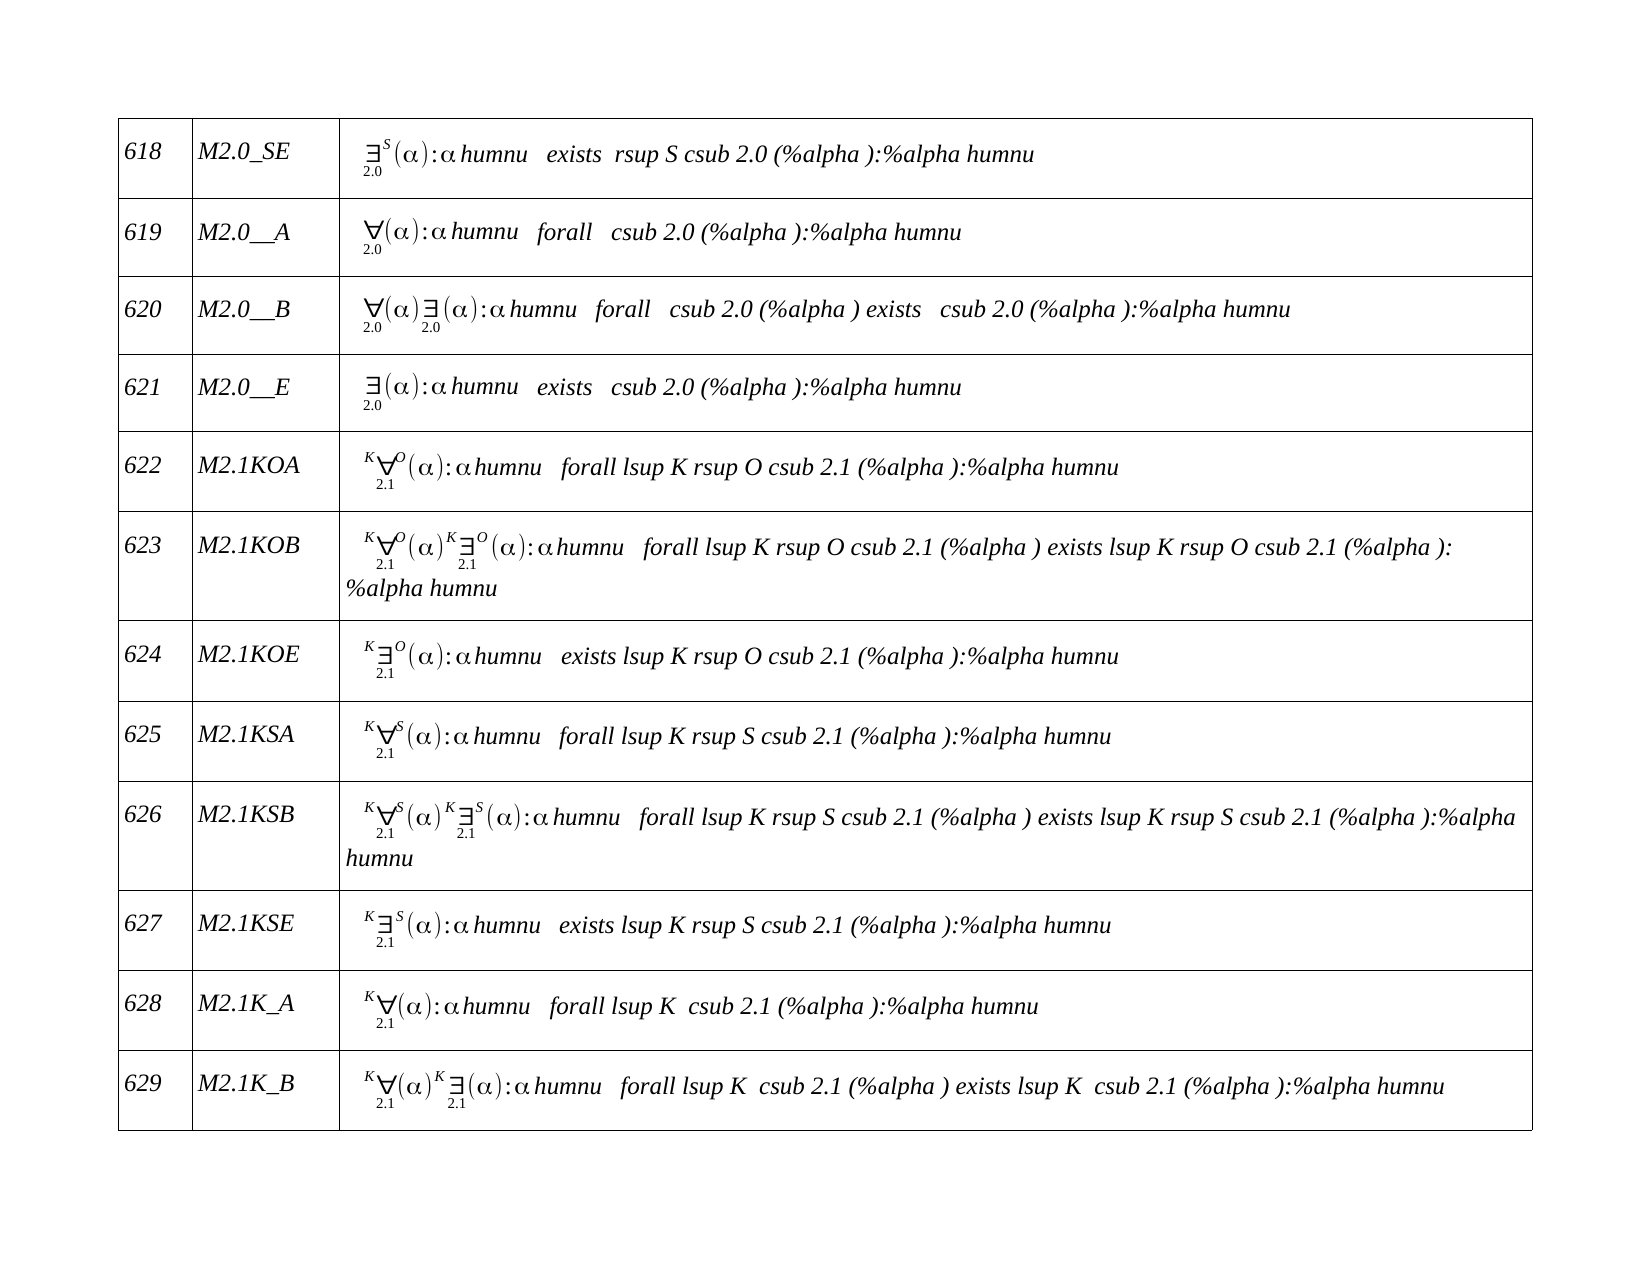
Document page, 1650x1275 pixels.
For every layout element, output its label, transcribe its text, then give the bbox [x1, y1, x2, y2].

table_cell exists rsup S csub 2.0 (%alpha ):%alpha humnu [340, 119, 1532, 198]
table_cell M2.1KSB [193, 782, 339, 890]
table_cell 628 [119, 971, 192, 1050]
table_cell 618 [119, 119, 192, 198]
table_cell M2.0_SE [193, 119, 339, 198]
table_cell forall lsup K rsup S csub 2.1 (%alpha ) exists lsup K rsup S csub 2.1 (%alpha ):%alpha humnu [340, 782, 1532, 890]
table_cell 621 [119, 355, 192, 431]
table_cell forall lsup K csub 2.1 (%alpha ):%alpha humnu [340, 971, 1532, 1050]
table_cell forall csub 2.0 (%alpha ) exists csub 2.0 (%alpha ):%alpha humnu [340, 277, 1532, 354]
table_cell M2.0__B [193, 277, 339, 354]
table_cell 623 [119, 512, 192, 620]
table_cell 627 [119, 891, 192, 970]
table_cell 620 [119, 277, 192, 354]
table_cell 622 [119, 432, 192, 511]
table_cell 619 [119, 199, 192, 276]
table_cell forall lsup K rsup O csub 2.1 (%alpha ):%alpha humnu [340, 432, 1532, 511]
table_cell forall lsup K rsup O csub 2.1 (%alpha ) exists lsup K rsup O csub 2.1 (%alpha ):%alpha humnu [340, 512, 1532, 620]
table_cell 625 [119, 702, 192, 781]
table_cell 629 [119, 1051, 192, 1130]
table_cell 626 [119, 782, 192, 890]
table_cell M2.1KOE [193, 621, 339, 701]
table_cell M2.1K_A [193, 971, 339, 1050]
table_cell 624 [119, 621, 192, 701]
table_cell forall csub 2.0 (%alpha ):%alpha humnu [340, 199, 1532, 276]
table_cell M2.0__A [193, 199, 339, 276]
table_cell exists csub 2.0 (%alpha ):%alpha humnu [340, 355, 1532, 431]
table_cell M2.1KOB [193, 512, 339, 620]
table_cell exists lsup K rsup O csub 2.1 (%alpha ):%alpha humnu [340, 621, 1532, 701]
table_cell M2.1KOA [193, 432, 339, 511]
table_cell M2.1K_B [193, 1051, 339, 1130]
table_cell M2.0__E [193, 355, 339, 431]
table_cell M2.1KSA [193, 702, 339, 781]
table_cell M2.1KSE [193, 891, 339, 970]
table_cell exists lsup K rsup S csub 2.1 (%alpha ):%alpha humnu [340, 891, 1532, 970]
table_cell forall lsup K rsup S csub 2.1 (%alpha ):%alpha humnu [340, 702, 1532, 781]
table_cell forall lsup K csub 2.1 (%alpha ) exists lsup K csub 2.1 (%alpha ):%alpha humnu [340, 1051, 1532, 1130]
